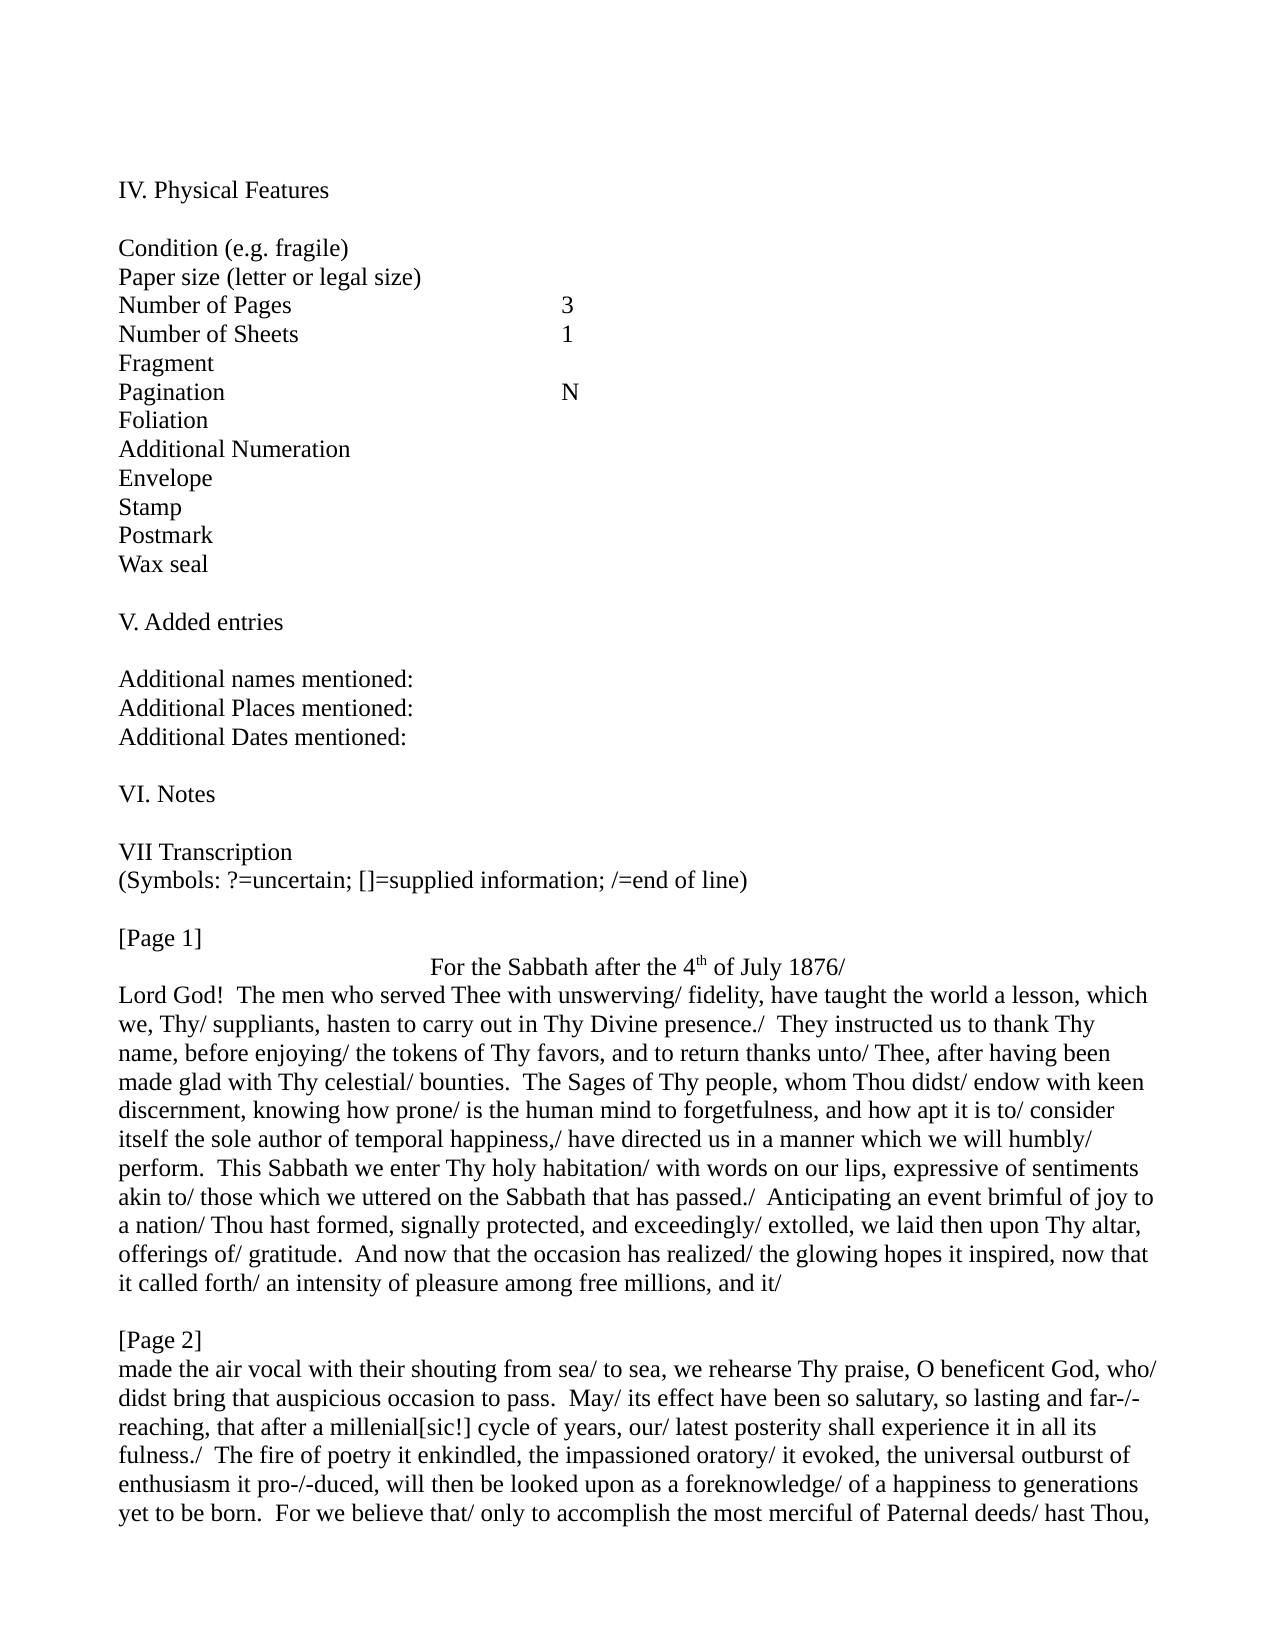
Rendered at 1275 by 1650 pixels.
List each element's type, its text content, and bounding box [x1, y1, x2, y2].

text VI. Notes [118, 779, 1157, 808]
text Postma rk [118, 521, 1157, 549]
text [Page 1] [118, 923, 1157, 952]
text VII Transcription [118, 837, 1157, 866]
text Additional Numeration [118, 434, 1157, 463]
text Pagination N [118, 377, 1157, 406]
text Envelope [118, 463, 1157, 492]
text Additional Places mentioned: [118, 693, 1157, 722]
text Wax seal [118, 549, 1157, 578]
text Stamp [118, 492, 1157, 521]
text For the Sabbath after the 4th of July 1876/ [118, 952, 1157, 981]
text [Page 2] [118, 1326, 1157, 1354]
text Paper size (letter or legal size) [118, 262, 1157, 291]
text Number of Pages 3 [118, 291, 1157, 319]
text Number of Sheets 1 [118, 319, 1157, 348]
text Lord God! The men who served Thee with unswerving/ fidelity, have taught the world a lesson, which we, Thy/ suppliants, hasten to carry out in Thy Divine presence./ They instructed us to thank Thy name, before enjoying/ the tokens of Thy favors, and to return thanks unto/ Thee, after having been made glad with Thy celestial/ bounties. The Sages of Thy people, whom Thou didst/ endow with keen discernment, knowing how prone/ is the human mind to forgetfulness, and how apt it is to/ consider itself the sole author of temporal happiness,/ have directed us in a manner which we will humbly/ perform. This Sabbath we enter Thy holy habitation/ with words on our lips, expressive of sentiments akin to/ those which we uttered on the Sabbath that has passed./ Anticipating an event brimful of joy to a nation/ Thou hast formed, signally protected, and exceedingly/ extolled, we laid then upon Thy altar, offerings of/ gratitude. And now that the occasion has realized/ the glowing hopes it inspired, now that it called forth/ an intensity of pleasure among free millions, and it/ [118, 981, 1157, 1297]
text made the air vocal with their shouting from sea/ to sea, we rehearse Thy praise, O beneficent God, who/ didst bring that auspicious occasion to pass. May/ its effect have been so salutary, so lasting and far-/-reaching, that after a millenial[sic!] cycle of years, our/ latest posterity shall experience it in all its fulness./ The fire of poetry it enkindled, the impassioned oratory/ it evoked, the universal outburst of enthusiasm it pro-/-duced, will then be looked upon as a foreknowledge/ of a happiness to generations yet to be born. For we believe that/ only to accomplish the most merciful of Paternal deeds/ hast Thou, [118, 1354, 1157, 1527]
text IV. Physical Features [118, 176, 1157, 204]
text Additional names mentioned: [118, 664, 1157, 693]
text Foliation [118, 406, 1157, 434]
text V. Added entries [118, 607, 1157, 636]
text Additional Dates mentioned: [118, 722, 1157, 751]
text Condition (e.g. fragile) [118, 233, 1157, 262]
text (Symbols: ?=uncertain; []=supplied information; /=end of line) [118, 866, 1157, 894]
text Fragment [118, 348, 1157, 377]
